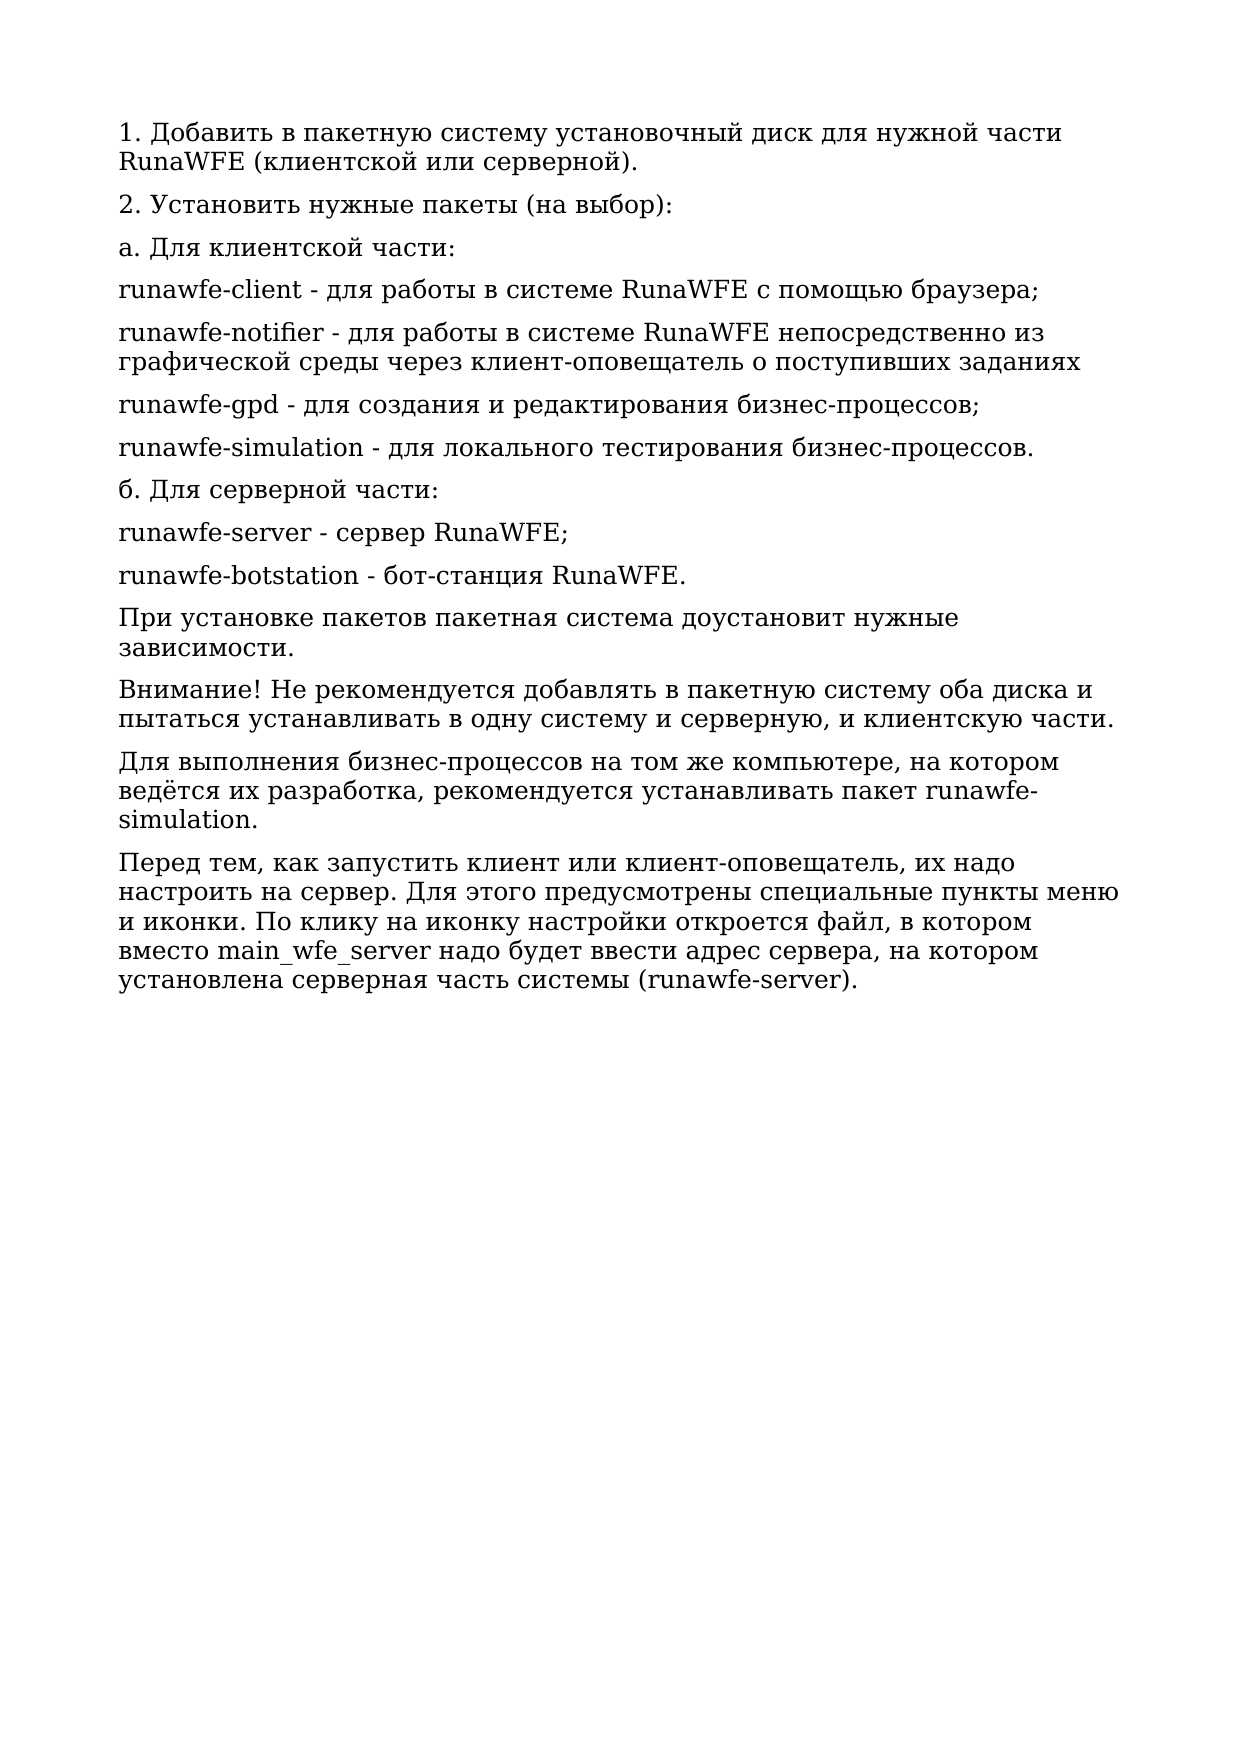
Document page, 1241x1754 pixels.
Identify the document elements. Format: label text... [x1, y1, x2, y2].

text Для выполнения бизнес-процессов на том же компьютере, на котором ведётся их разработка, рекомендуется устанавливать пакет runawfe-simulation. [118, 747, 1122, 835]
text runawfe-gpd - для создания и редактирования бизнес-процессов; [118, 390, 1122, 419]
text runawfe-simulation - для локального тестирования бизнес-процессов. [118, 433, 1122, 462]
text 1. Добавить в пакетную систему установочный диск для нужной части RunaWFE (клиентской или серверной). [118, 118, 1122, 176]
text Внимание! Не рекомендуется добавлять в пакетную систему оба диска и пытаться устанавливать в одну систему и серверную, и клиентскую части. [118, 675, 1122, 734]
text runawfe-botstation - бот-станция RunaWFE. [118, 561, 1122, 590]
text Перед тем, как запустить клиент или клиент-оповещатель, их надо настроить на сервер. Для этого предусмотрены специальные пункты меню и иконки. По клику на иконку настройки откроется файл, в котором вместо main_wfe_server надо будет ввести адрес сервера, на котором установлена серверная часть системы (runawfe-server). [118, 848, 1122, 994]
text runawfe-client - для работы в системе RunaWFE с помощью браузера; [118, 275, 1122, 304]
text При установке пакетов пакетная система доустановит нужные зависимости. [118, 603, 1122, 662]
text б. Для серверной части: [118, 475, 1122, 504]
text runawfe-server - сервер RunaWFE; [118, 518, 1122, 547]
text 2. Установить нужные пакеты (на выбор): [118, 190, 1122, 219]
text a. Для клиентской части: [118, 233, 1122, 262]
text runawfe-notifier - для работы в системе RunaWFE непосредственно из графической среды через клиент-оповещатель о поступивших заданиях [118, 318, 1122, 376]
